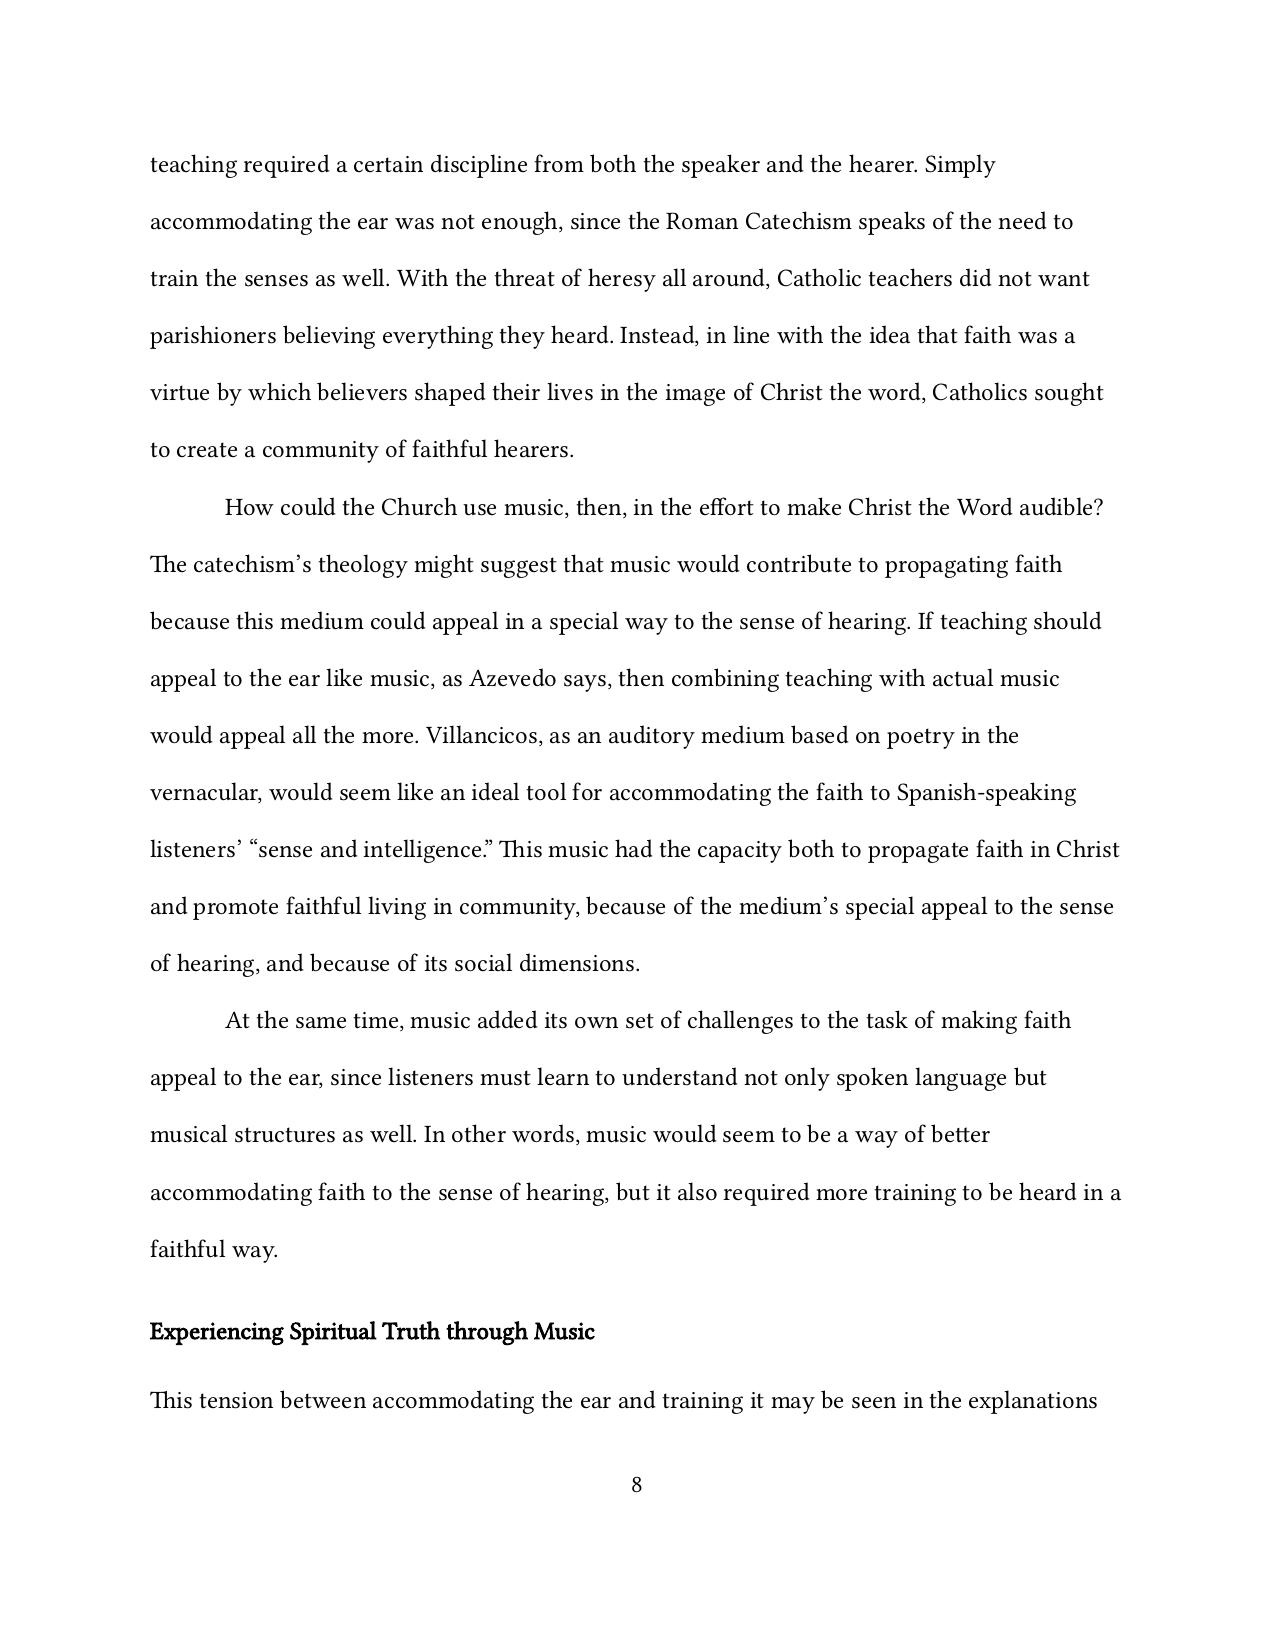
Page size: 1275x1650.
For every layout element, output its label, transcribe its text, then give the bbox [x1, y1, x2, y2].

text At the same time, music added its own set of challenges to the task of making faith appeal to the ear, since listeners must learn to understand not only spoken language but musical structures as well. In other words, music would seem to be a way of better accommodating faith to the sense of hearing, but it also required more training to be heard in a faithful way. [150, 1006, 1125, 1263]
text How could the Church use music, then, in the effort to make Christ the Word audible? The catechism’s theology might suggest that music would contribute to propagating faith because this medium could appeal in a special way to the sense of hearing. If teaching should appeal to the ear like music, as Azevedo says, then combining teaching with actual music would appeal all the more. Villancicos, as an auditory medium based on poetry in the vernacular, would seem like an ideal tool for accommodating the faith to Spanish-speaking listeners’ “sense and intelligence.” This music had the capacity both to propagate faith in Christ and promote faithful living in community, because of the medium’s special appeal to the sense of hearing, and because of its social dimensions. [150, 492, 1125, 978]
subtitle Experiencing Spiritual Truth through Music [150, 1317, 1125, 1345]
text This tension between accommodating the ear and training it may be seen in the explanations [150, 1386, 1125, 1414]
text teaching required a certain discipline from both the speaker and the hearer. Simply accommodating the ear was not enough, since the Roman Catechism speaks of the need to train the senses as well. With the threat of heresy all around, Catholic teachers did not want parishioners believing everything they heard. Instead, in line with the idea that faith was a virtue by which believers shaped their lives in the image of Christ the word, Catholics sought to create a community of faithful hearers. [150, 150, 1125, 464]
